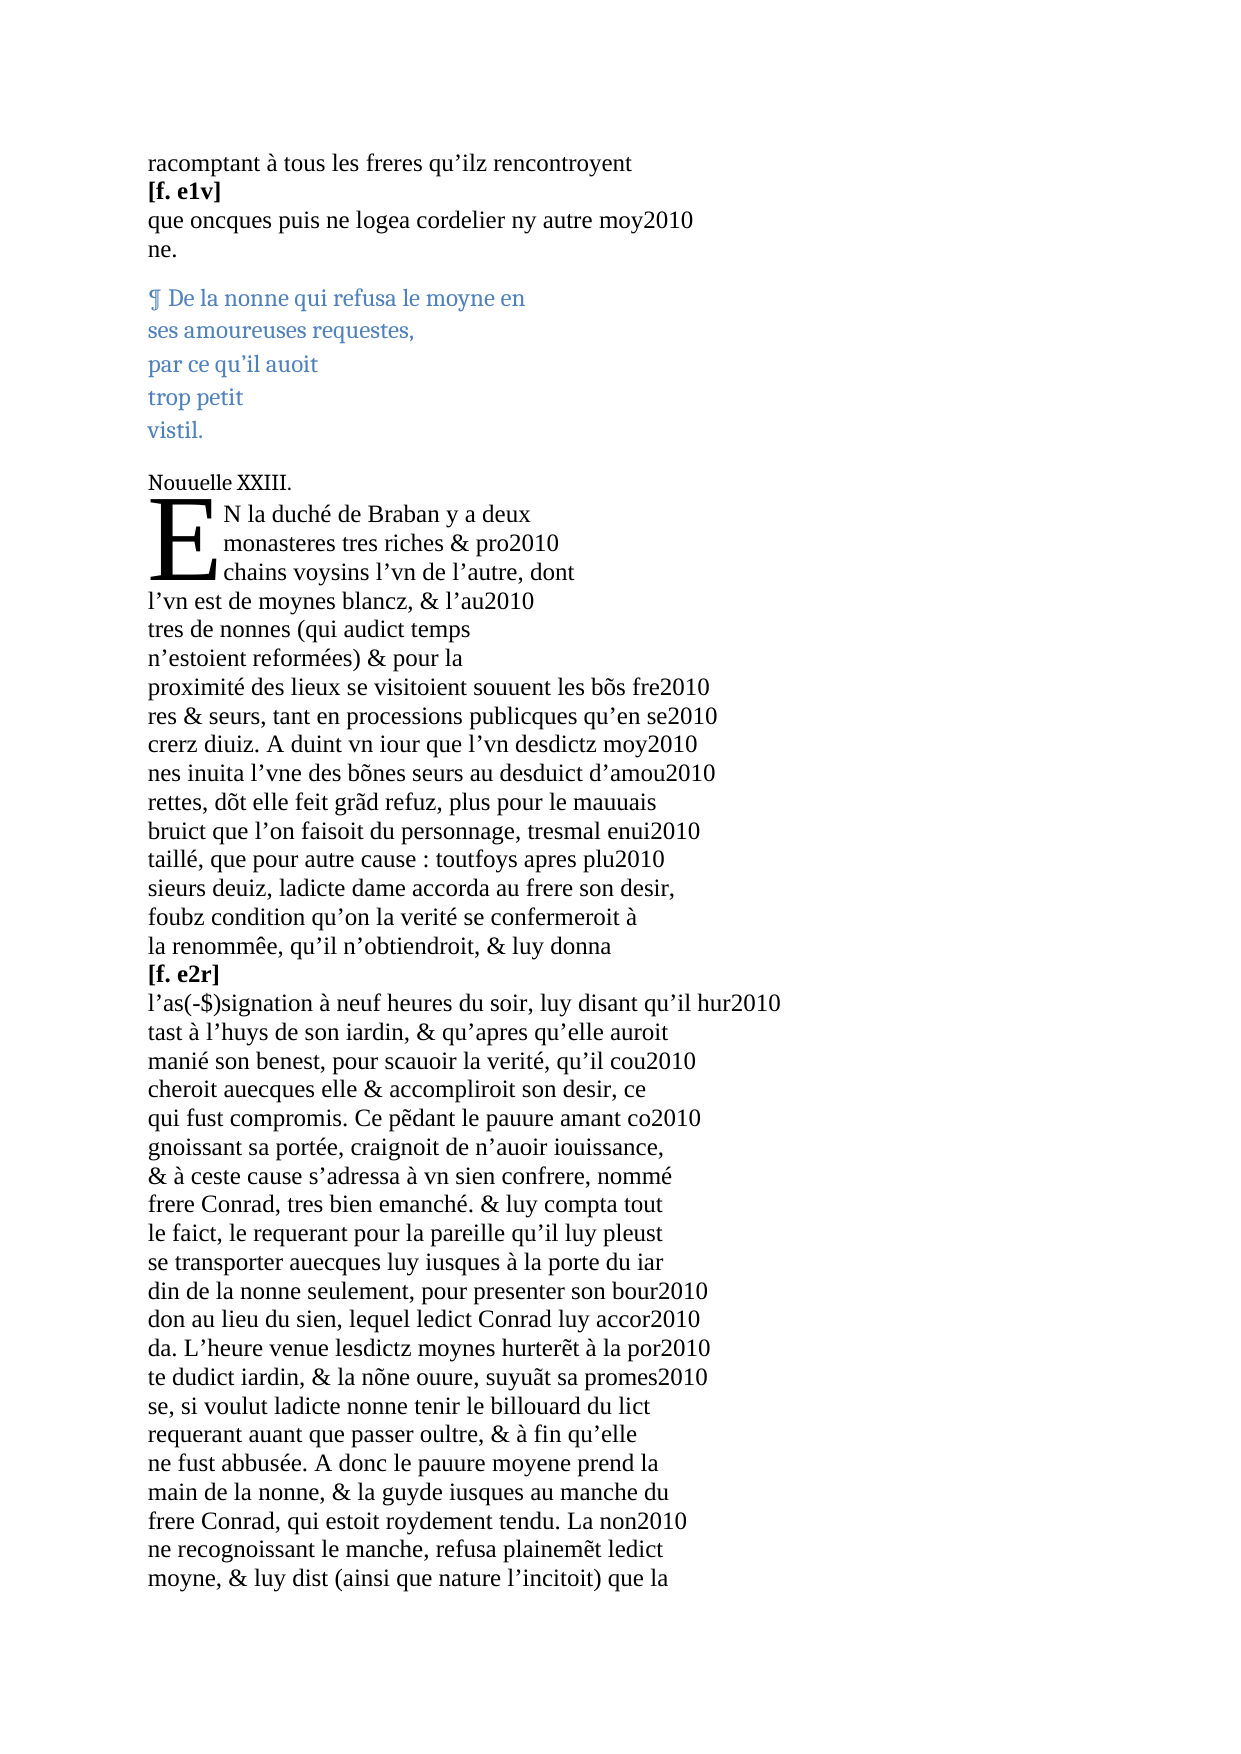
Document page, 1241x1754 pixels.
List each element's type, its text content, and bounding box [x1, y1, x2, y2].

text EN la duché de Braban y a deux monasteres tres riches & pro2010 chains voysins l’vn de l’autre, dont l’vn est de moynes blancz, & l’au2010 tres de nonnes (qui audict temps n’estoient reformées) & pour la proximité des lieux se visitoient souuent les bõs fre2010 res & seurs, tant en processions publicques qu’en se2010 crerz diuiz. A duint vn iour que l’vn desdictz moy2010 nes inuita l’vne des bõnes seurs au desduict d’amou2010 rettes, dõt elle feit grãd refuz, plus pour le mauuais bruict que l’on faisoit du personnage, tresmal enui2010 taillé, que pour autre cause : toutfoys apres plu2010 sieurs deuiz, ladicte dame accorda au frere son desir, foubz condition qu’on la verité se confermeroit à la renommêe, qu’il n’obtiendroit, & luy donna [f. e2r] l’as(-$)signation à neuf heures du soir, luy disant qu’il hur2010 tast à l’huys de son iardin, & qu’apres qu’elle auroit manié son benest, pour scauoir la verité, qu’il cou2010 cheroit auecques elle & accompliroit son desir, ce qui fust compromis. Ce pẽdant le pauure amant co2010 gnoissant sa portée, craignoit de n’auoir iouissance, & à ceste cause s’adressa à vn sien confrere, nommé frere Conrad, tres bien emanché. & luy compta tout le faict, le requerant pour la pareille qu’il luy pleust se transporter auecques luy iusques à la porte du iar din de la nonne seulement, pour presenter son bour2010 don au lieu du sien, lequel ledict Conrad luy accor2010 da. L’heure venue lesdictz moynes hurterẽt à la por2010 te dudict iardin, & la nõne ouure, suyuãt sa promes2010 se, si voulut ladicte nonne tenir le billouard du lict requerant auant que passer oultre, & à fin qu’elle ne fust abbusée. A donc le pauure moyene prend la main de la nonne, & la guyde iusques au manche du frere Conrad, qui estoit roydement tendu. La non2010 ne recognoissant le manche, refusa plainemẽt ledict moyne, & luy dist (ainsi que nature l’incitoit) que la [148, 499, 1093, 1592]
subtitle Nouuelle XXIII. [148, 469, 1093, 496]
subtitle ¶ De la nonne qui refusa le moyne en ses amoureuses requestes, par ce qu’il auoit trop petit vistil. [148, 283, 1093, 444]
text racomptant à tous les freres qu’ilz rencontroyent [f. e1v] que oncques puis ne logea cordelier ny autre moy2010 ne. [148, 148, 1093, 263]
